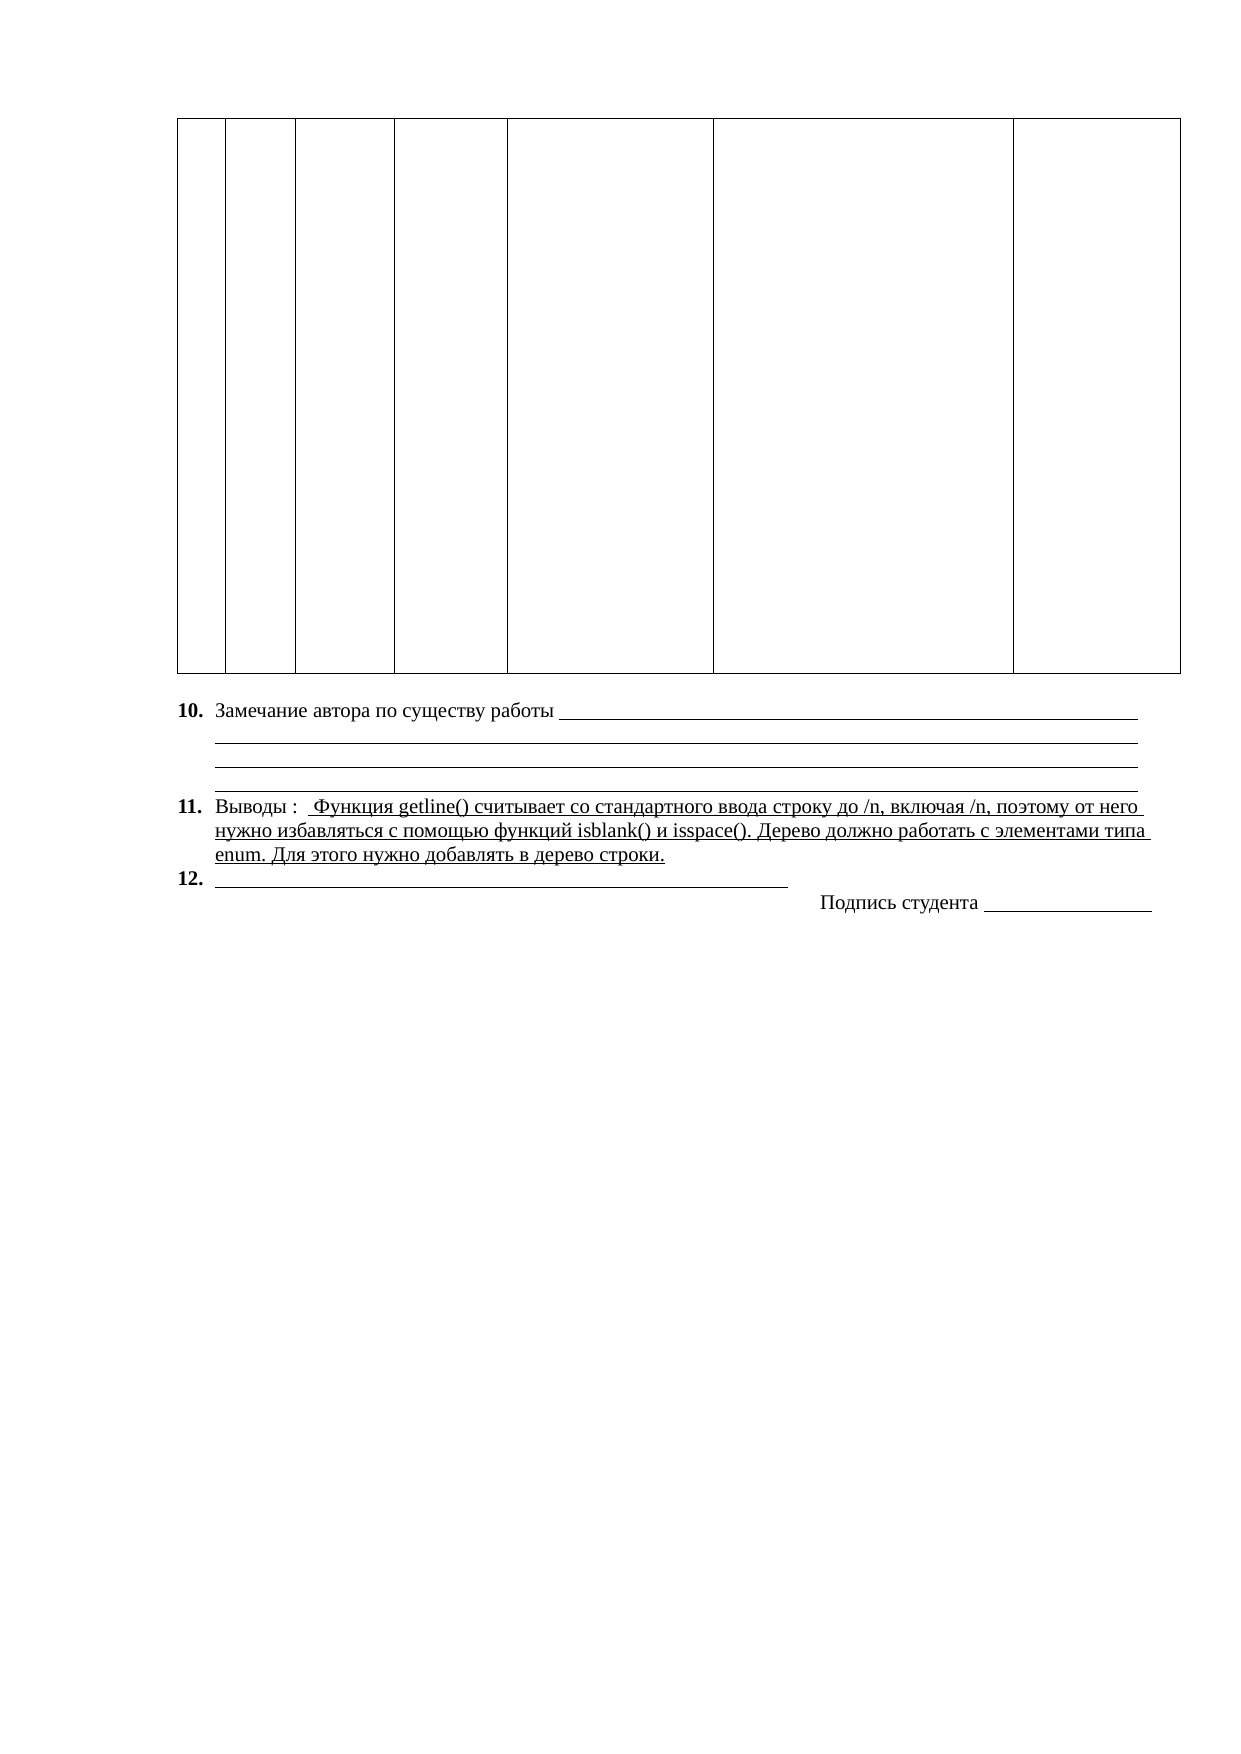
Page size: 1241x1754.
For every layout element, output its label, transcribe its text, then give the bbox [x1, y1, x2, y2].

table_cell [178, 119, 225, 673]
table_cell [508, 119, 713, 673]
list Замечание автора по существу работы [177, 698, 1152, 794]
table_cell [395, 119, 507, 673]
table_cell [296, 119, 394, 673]
list Выводы : Функция getline() считывает со стандартного ввода строку до /n, включая /n, поэтому от него нужно избавляться с помощью функций isblank() и isspace(). Дерево должно работать с элементами типа enum. Для этого нужно добавлять в дерево строки. [177, 794, 1152, 866]
table_cell [714, 119, 1013, 673]
text Подпись студента [215, 890, 1152, 914]
table_cell [226, 119, 295, 673]
table_cell [1014, 119, 1180, 673]
